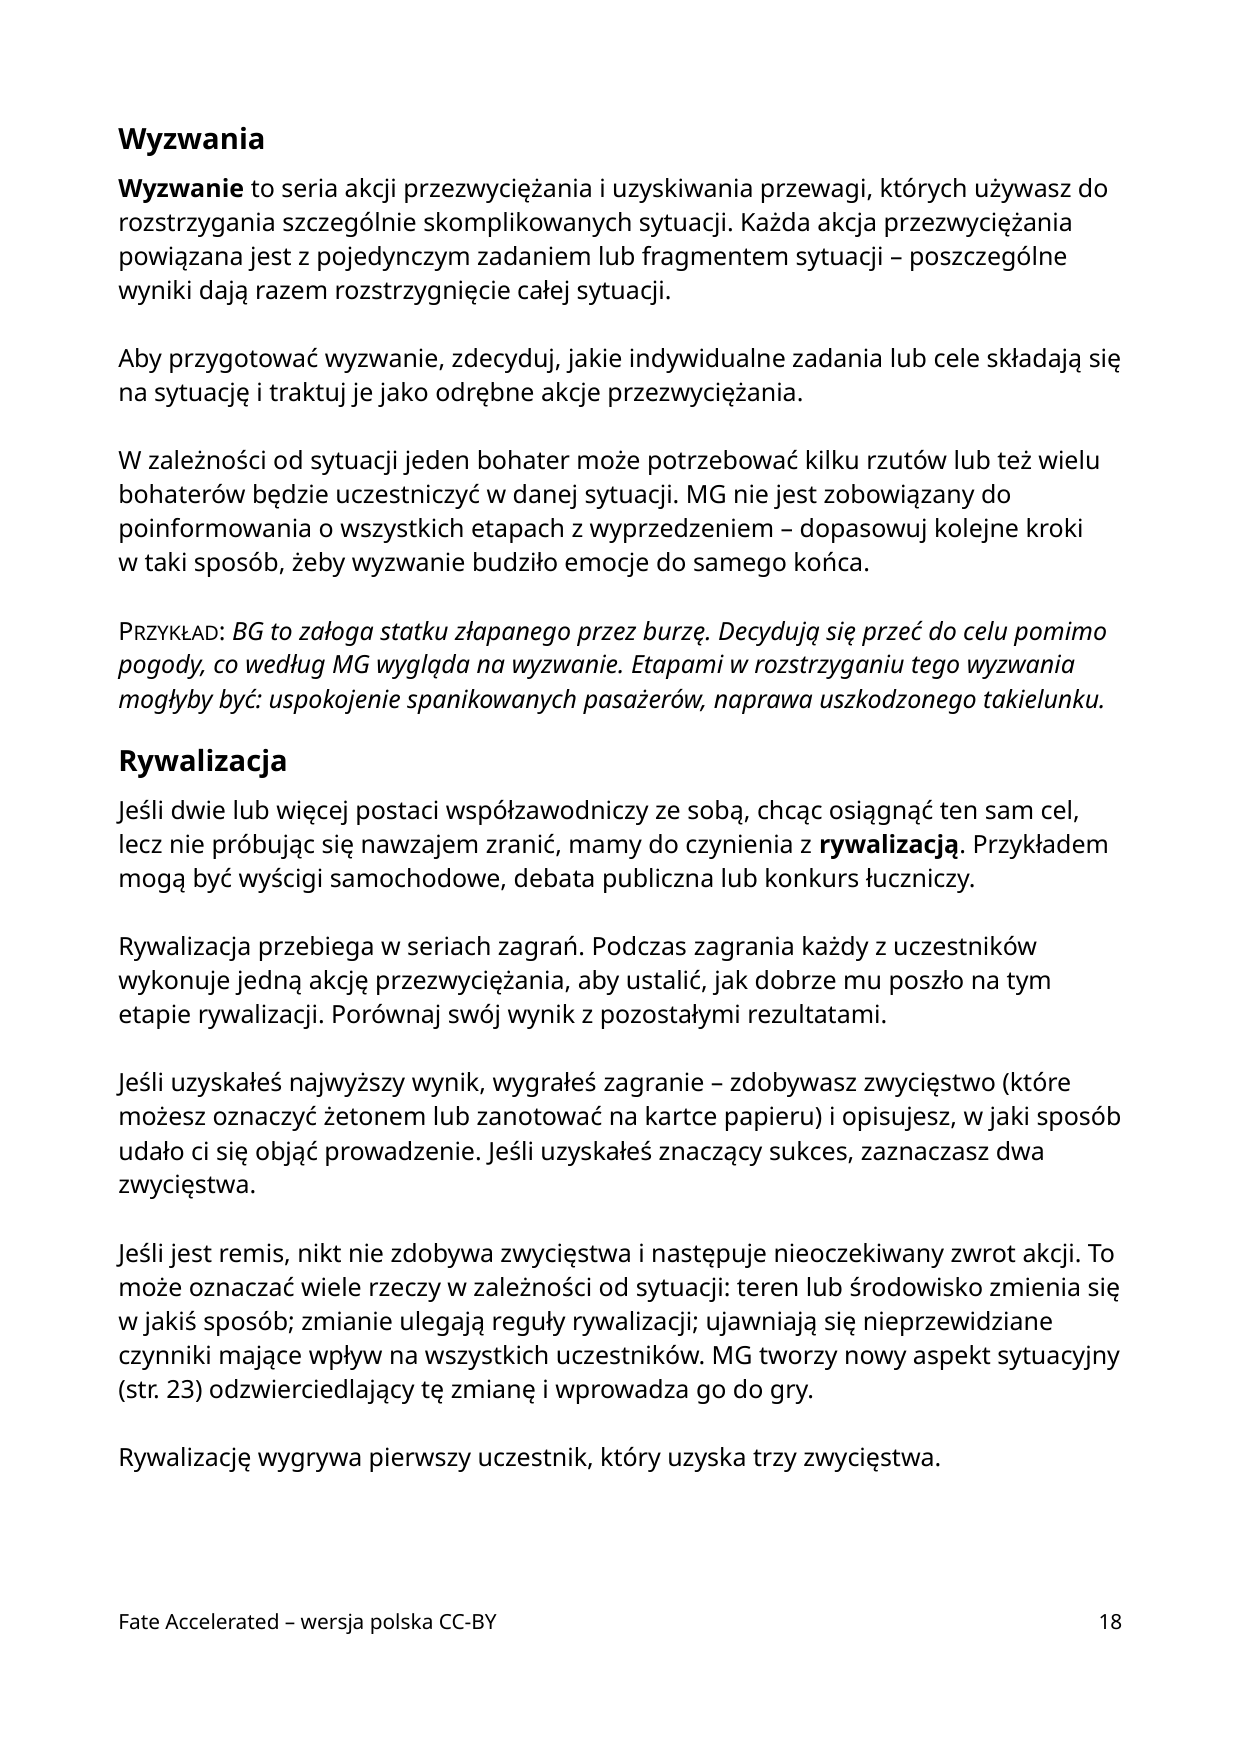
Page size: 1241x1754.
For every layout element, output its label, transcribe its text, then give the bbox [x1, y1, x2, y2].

text Rywalizacja przebiega w seriach zagrań. Podczas zagrania każdy z uczestników wykonuje jedną akcję przezwyciężania, aby ustalić, jak dobrze mu poszło na tym etapie rywalizacji. Porównaj swój wynik z pozostałymi rezultatami. [118, 929, 1122, 1031]
text Przykład: BG to załoga statku złapanego przez burzę. Decydują się przeć do celu pomimo pogody, co według MG wygląda na wyzwanie. Etapami w rozstrzyganiu tego wyzwania mogłyby być: uspokojenie spanikowanych pasażerów, naprawa uszkodzonego takielunku. [118, 613, 1122, 715]
text Jeśli dwie lub więcej postaci współzawodniczy ze sobą, chcąc osiągnąć ten sam cel, lecz nie próbując się nawzajem zranić, mamy do czynienia z rywalizacją. Przykładem mogą być wyścigi samochodowe, debata publiczna lub konkurs łuczniczy. [118, 792, 1122, 895]
text Wyzwanie to seria akcji przezwyciężania i uzyskiwania przewagi, których używasz do rozstrzygania szczególnie skomplikowanych sytuacji. Każda akcja przezwyciężania powiązana jest z pojedynczym zadaniem lub fragmentem sytuacji – poszczególne wyniki dają razem rozstrzygnięcie całej sytuacji. [118, 170, 1122, 307]
text Jeśli uzyskałeś najwyższy wynik, wygrałeś zagranie – zdobywasz zwycięstwo (które możesz oznaczyć żetonem lub zanotować na kartce papieru) i opisujesz, w jaki sposób udało ci się objąć prowadzenie. Jeśli uzyskałeś znaczący sukces, zaznaczasz dwa zwycięstwa. [118, 1065, 1122, 1201]
text W zależności od sytuacji jeden bohater może potrzebować kilku rzutów lub też wielu bohaterów będzie uczestniczyć w danej sytuacji. MG nie jest zobowiązany do poinformowania o wszystkich etapach z wyprzedzeniem – dopasowuj kolejne kroki w taki sposób, żeby wyzwanie budziło emocje do samego końca. [118, 443, 1122, 579]
subtitle Rywalizacja [118, 740, 1122, 780]
text Aby przygotować wyzwanie, zdecyduj, jakie indywidualne zadania lub cele składają się na sytuację i traktuj je jako odrębne akcje przezwyciężania. [118, 341, 1122, 409]
text Jeśli jest remis, nikt nie zdobywa zwycięstwa i następuje nieoczekiwany zwrot akcji. To może oznaczać wiele rzeczy w zależności od sytuacji: teren lub środowisko zmienia się w jakiś sposób; zmianie ulegają reguły rywalizacji; ujawniają się nieprzewidziane czynniki mające wpływ na wszystkich uczestników. MG tworzy nowy aspekt sytuacyjny (str. 19) odzwierciedlający tę zmianę i wprowadza go do gry. [118, 1235, 1122, 1406]
text Rywalizację wygrywa pierwszy uczestnik, który uzyska trzy zwycięstwa. [118, 1440, 1122, 1474]
subtitle Wyzwania [118, 118, 1122, 158]
